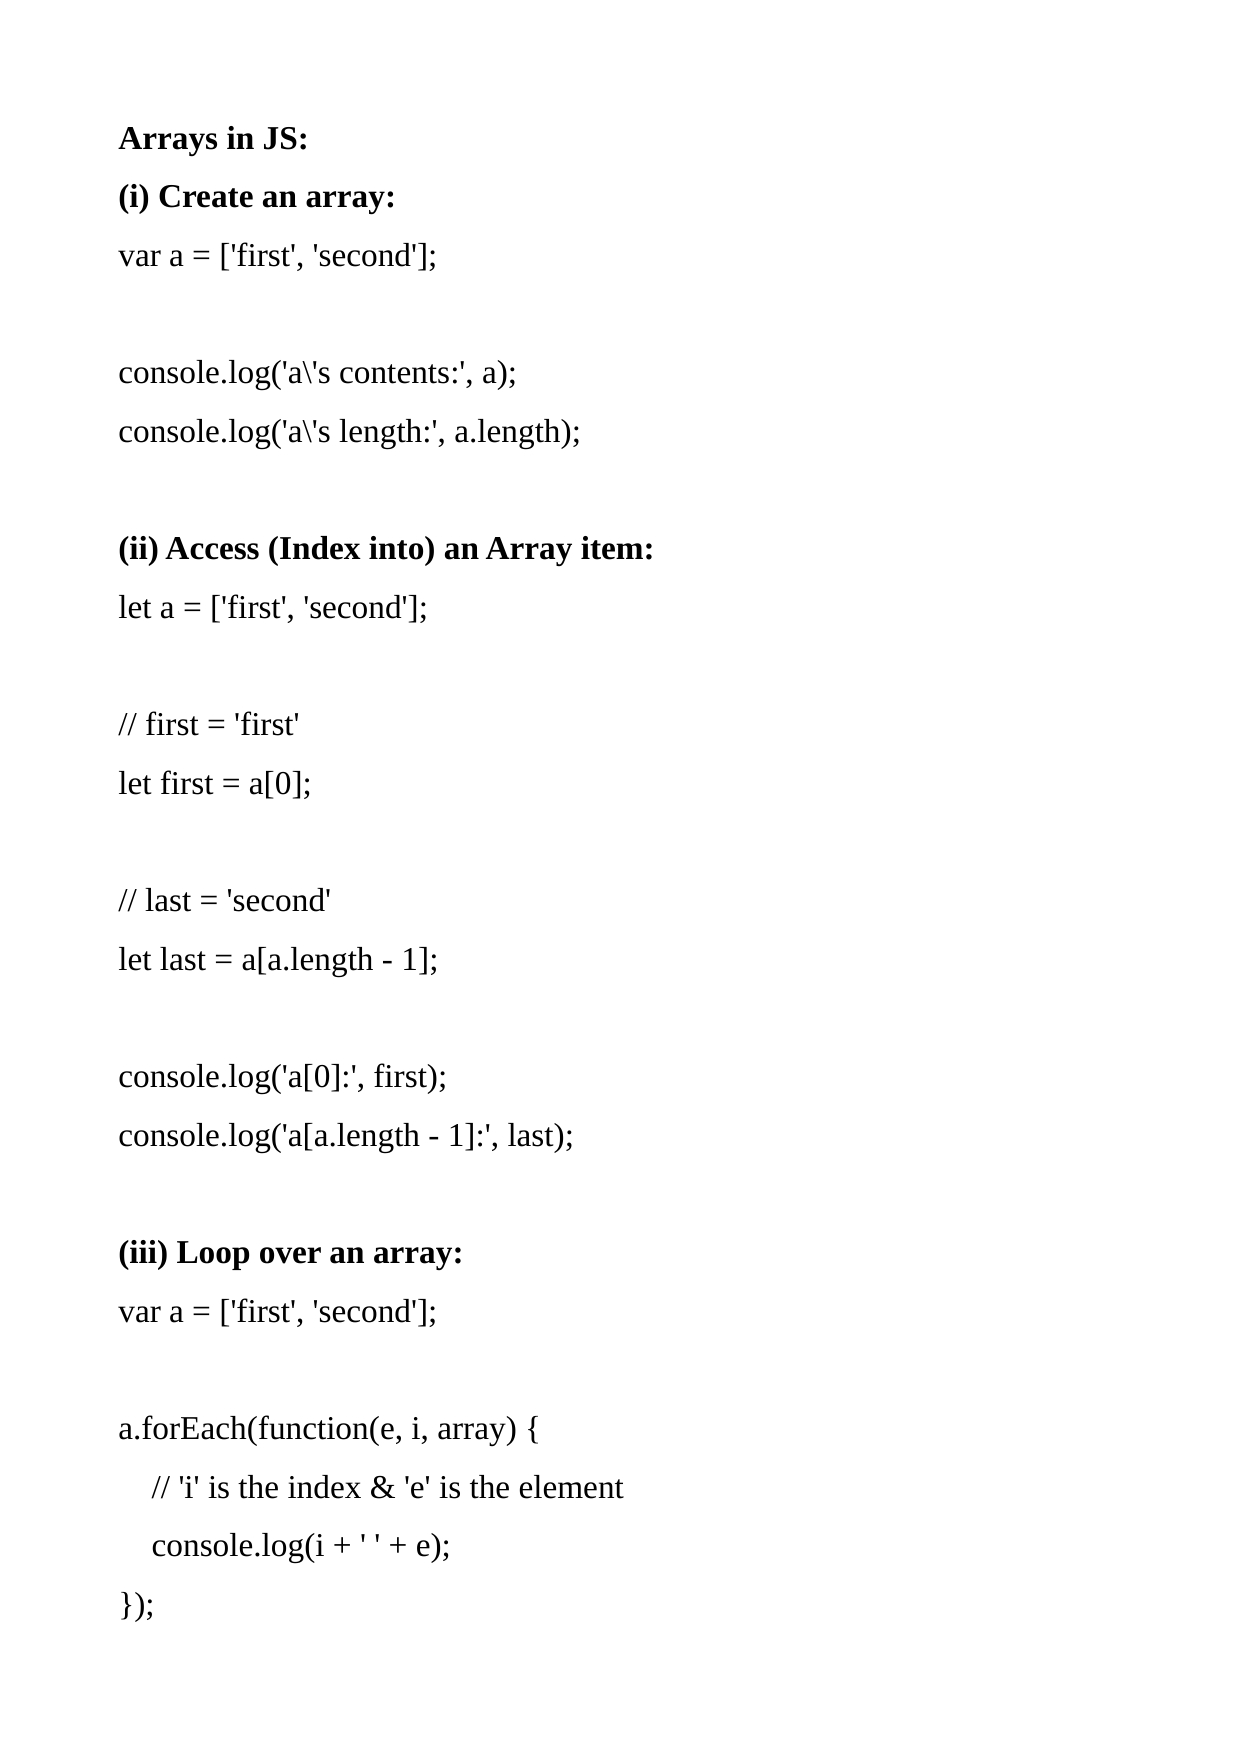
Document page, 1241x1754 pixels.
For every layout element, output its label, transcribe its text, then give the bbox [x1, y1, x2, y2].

text let a = ['first', 'second']; [118, 587, 1122, 626]
text console.log('a\'s length:', a.length); [118, 411, 1122, 450]
text console.log('a[a.length - 1]:', last); [118, 1115, 1122, 1153]
text (i) Create an array: [118, 177, 1122, 215]
text let first = a[0]; [118, 763, 1122, 802]
text console.log('a[0]:', first); [118, 1056, 1122, 1095]
text var a = ['first', 'second']; [118, 235, 1122, 274]
text console.log(i + ' ' + e); [118, 1526, 1122, 1564]
text // last = 'second' [118, 881, 1122, 919]
text a.forEach(function(e, i, array) { [118, 1408, 1122, 1447]
text // 'i' is the index & 'e' is the element [118, 1467, 1122, 1505]
text var a = ['first', 'second']; [118, 1291, 1122, 1329]
text (ii) Access (Index into) an Array item: [118, 529, 1122, 567]
text // first = 'first' [118, 704, 1122, 743]
text let last = a[a.length - 1]; [118, 939, 1122, 977]
text }); [118, 1584, 1122, 1623]
text Arrays in JS: [118, 118, 1122, 156]
text console.log('a\'s contents:', a); [118, 353, 1122, 391]
text (iii) Loop over an array: [118, 1232, 1122, 1271]
